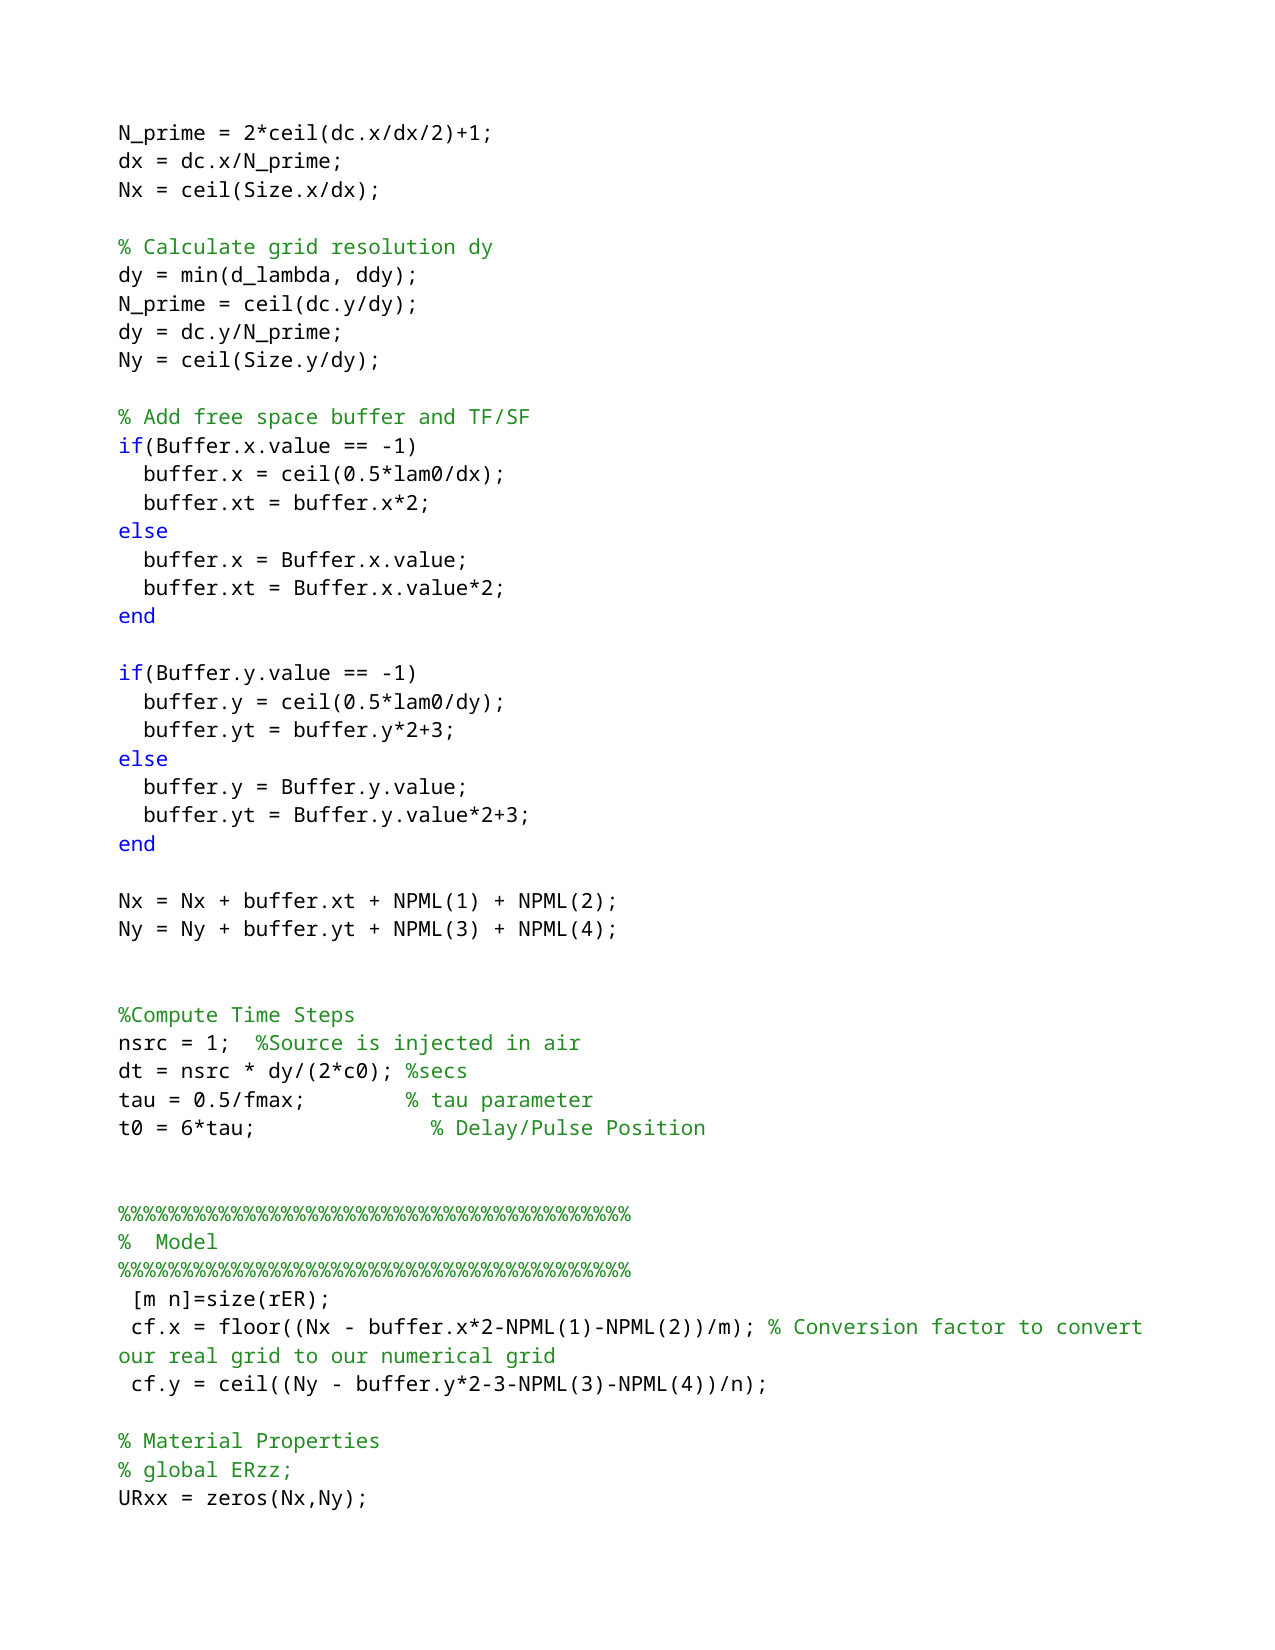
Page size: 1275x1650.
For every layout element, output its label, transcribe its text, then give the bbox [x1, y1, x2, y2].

text buffer.xt = Buffer.x.value*2; [118, 573, 1157, 602]
text dx = dc.x/N_prime; [118, 147, 1157, 175]
text buffer.y = Buffer.y.value; [118, 772, 1157, 801]
text buffer.xt = buffer.x*2; [118, 488, 1157, 516]
text Ny = Ny + buffer.yt + NPML(3) + NPML(4); [118, 914, 1157, 943]
text Nx = ceil(Size.x/dx); [118, 175, 1157, 203]
text dt = nsrc * dy/(2*c0); %secs [118, 1057, 1157, 1085]
text % Model [118, 1227, 1157, 1256]
text Ny = ceil(Size.y/dy); [118, 346, 1157, 374]
text % global ERzz; [118, 1455, 1157, 1483]
text N_prime = 2*ceil(dc.x/dx/2)+1; [118, 118, 1157, 147]
text t0 = 6*tau; % Delay/Pulse Position [118, 1113, 1157, 1142]
text else [118, 516, 1157, 545]
text buffer.x = ceil(0.5*lam0/dx); [118, 459, 1157, 488]
text tau = 0.5/fmax; % tau parameter [118, 1085, 1157, 1113]
text %Compute Time Steps [118, 1000, 1157, 1028]
text nsrc = 1; %Source is injected in air [118, 1028, 1157, 1057]
text % Calculate grid resolution dy [118, 232, 1157, 260]
text %%%%%%%%%%%%%%%%%%%%%%%%%%%%%%%%%%%%%%%%% [118, 1199, 1157, 1227]
text % Add free space buffer and TF/SF [118, 402, 1157, 431]
text URxx = zeros(Nx,Ny); [118, 1483, 1157, 1512]
text [m n]=size(rER); [118, 1284, 1157, 1312]
text cf.y = ceil((Ny - buffer.y*2-3-NPML(3)-NPML(4))/n); [118, 1369, 1157, 1398]
text buffer.y = ceil(0.5*lam0/dy); [118, 687, 1157, 715]
text cf.x = floor((Nx - buffer.x*2-NPML(1)-NPML(2))/m); % Conversion factor to convert our real grid to our numerical grid [118, 1312, 1157, 1369]
text Nx = Nx + buffer.xt + NPML(1) + NPML(2); [118, 886, 1157, 914]
text %%%%%%%%%%%%%%%%%%%%%%%%%%%%%%%%%%%%%%%%% [118, 1256, 1157, 1284]
text buffer.x = Buffer.x.value; [118, 545, 1157, 573]
text else [118, 744, 1157, 772]
text dy = dc.y/N_prime; [118, 317, 1157, 346]
text if(Buffer.x.value == -1) [118, 431, 1157, 459]
text end [118, 602, 1157, 630]
text buffer.yt = buffer.y*2+3; [118, 715, 1157, 744]
text buffer.yt = Buffer.y.value*2+3; [118, 801, 1157, 829]
text end [118, 829, 1157, 857]
text N_prime = ceil(dc.y/dy); [118, 289, 1157, 317]
text dy = min(d_lambda, ddy); [118, 260, 1157, 289]
text % Material Properties [118, 1426, 1157, 1455]
text if(Buffer.y.value == -1) [118, 658, 1157, 687]
